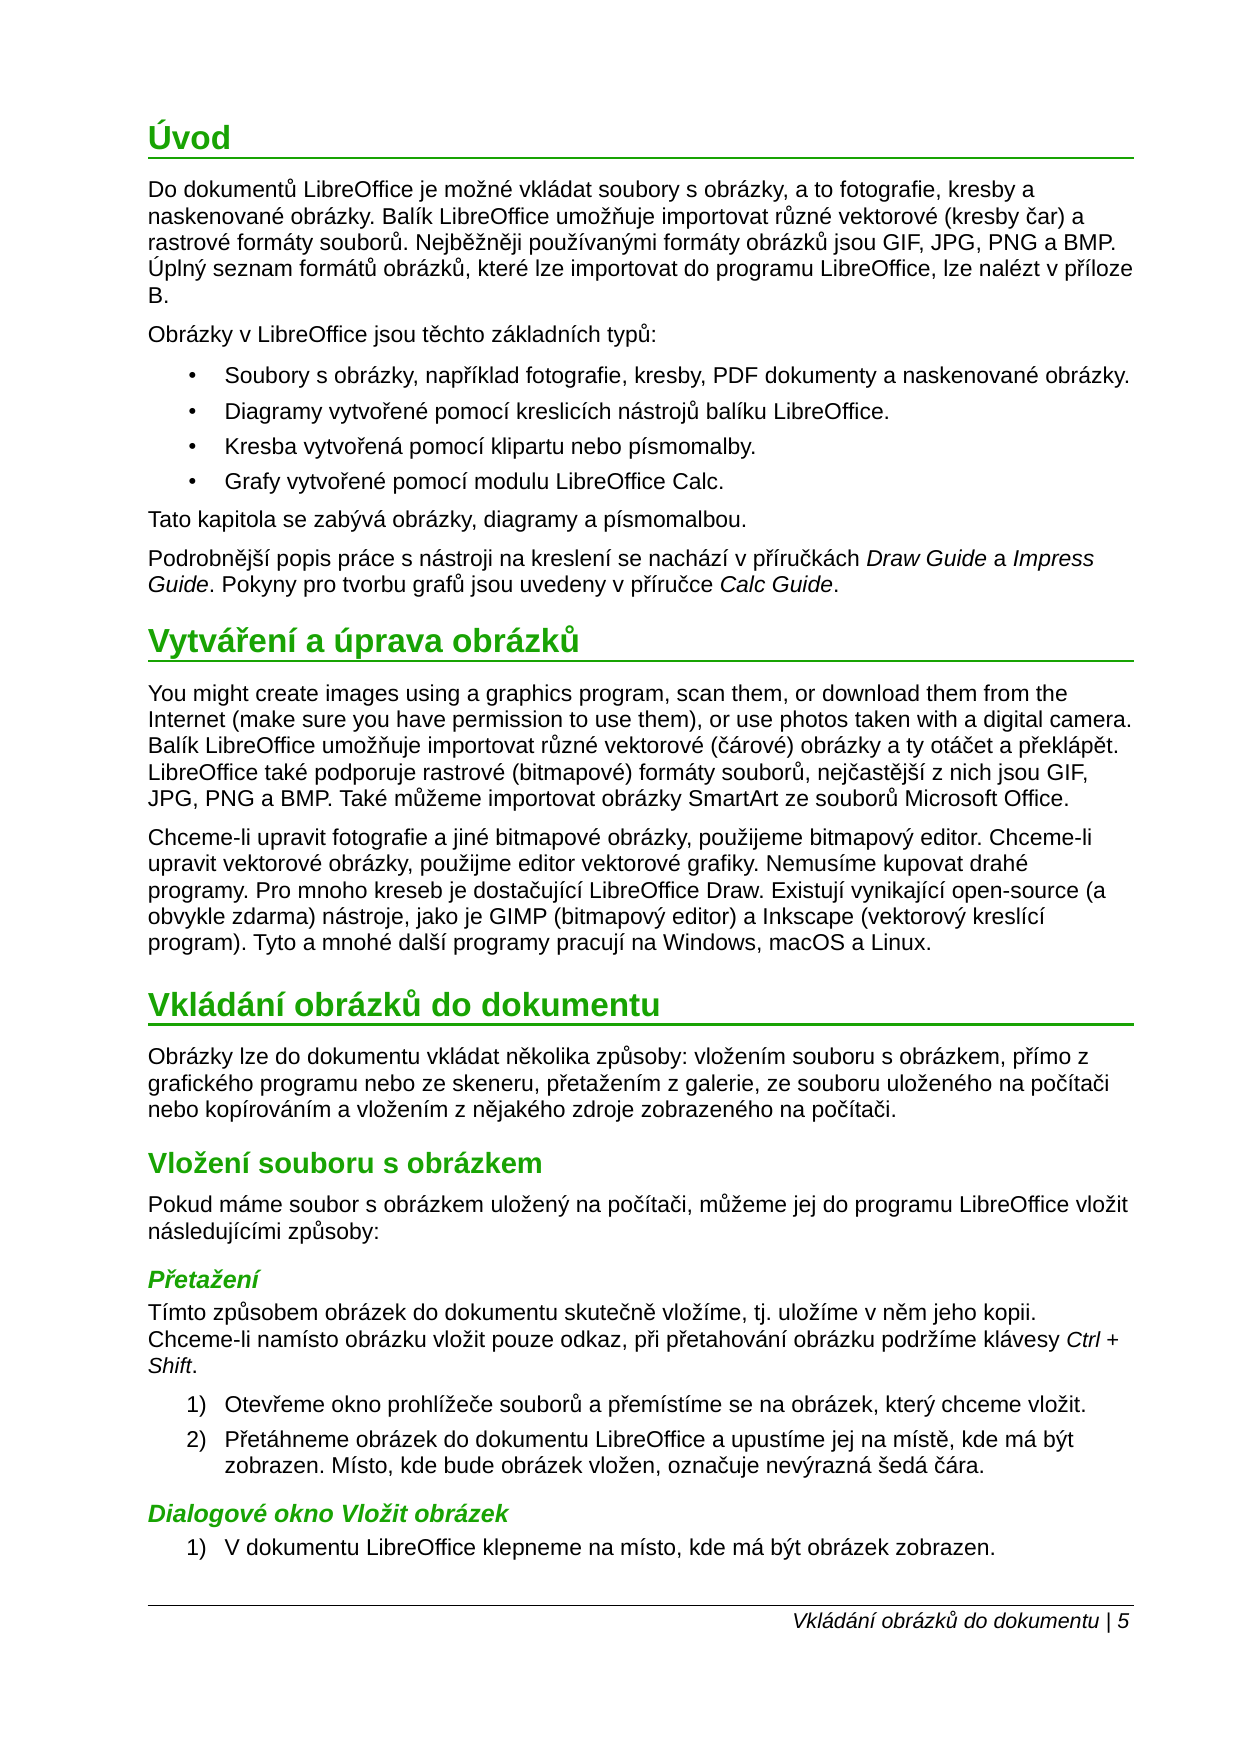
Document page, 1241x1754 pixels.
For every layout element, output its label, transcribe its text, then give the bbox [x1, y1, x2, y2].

subtitle Vložení souboru s obrázkem [148, 1146, 1134, 1179]
subtitle Dialogové okno Vložit obrázek [148, 1499, 1134, 1528]
subtitle Úvod [148, 118, 1134, 157]
subtitle Přetažení [148, 1265, 1134, 1293]
list Přetáhneme obrázek do dokumentu LibreOffice a upustíme jej na místě, kde má být zobrazen. Místo, kde bude obrázek vložen, označuje nevýrazná šedá čára. [207, 1426, 1134, 1479]
list Otevřeme okno prohlížeče souborů a přemístíme se na obrázek, který chceme vložit. [207, 1391, 1134, 1417]
text Podrobnější popis práce s nástroji na kreslení se nachází v příručkách Draw Guide a Impress Guide. Pokyny pro tvorbu grafů jsou uvedeny v příručce Calc Guide. [148, 545, 1134, 598]
subtitle Vytváření a úprava obrázků [148, 621, 1134, 660]
list Diagramy vytvořené pomocí kreslicích nástrojů balíku LibreOffice. [185, 395, 1134, 424]
text Chceme-li upravit fotografie a jiné bitmapové obrázky, použijeme bitmapový editor. Chceme-li upravit vektorové obrázky, použijme editor vektorové grafiky. Nemusíme kupovat drahé programy. Pro mnoho kreseb je dostačující LibreOffice Draw. Existují vynikající open-source (a obvykle zdarma) nástroje, jako je GIMP (bitmapový editor) a Inkscape (vektorový kreslící program). Tyto a mnohé další programy pracují na Windows, macOS a Linux. [148, 824, 1134, 956]
text Obrázky lze do dokumentu vkládat několika způsoby: vložením souboru s obrázkem, přímo z grafického programu nebo ze skeneru, přetažením z galerie, ze souboru uloženého na počítači nebo kopírováním a vložením z nějakého zdroje zobrazeného na počítači. [148, 1043, 1134, 1122]
text Tímto způsobem obrázek do dokumentu skutečně vložíme, tj. uložíme v něm jeho kopii. Chceme-li namísto obrázku vložit pouze odkaz, při přetahování obrázku podržíme klávesy Ctrl + Shift. [148, 1299, 1134, 1378]
text You might create images using a graphics program, scan them, or download them from the Internet (make sure you have permission to use them), or use photos taken with a digital camera. Balík LibreOffice umožňuje importovat různé vektorové (čárové) obrázky a ty otáčet a překlápět. LibreOffice také podporuje rastrové (bitmapové) formáty souborů, nejčastější z nich jsou GIF, JPG, PNG a BMP. Také můžeme importovat obrázky SmartArt ze souborů Microsoft Office. [148, 679, 1134, 811]
list V dokumentu LibreOffice klepneme na místo, kde má být obrázek zobrazen. [207, 1534, 1134, 1561]
text Pokud máme soubor s obrázkem uložený na počítači, můžeme jej do programu LibreOffice vložit následujícími způsoby: [148, 1191, 1134, 1244]
text Do dokumentů LibreOffice je možné vkládat soubory s obrázky, a to fotografie, kresby a naskenované obrázky. Balík LibreOffice umožňuje importovat různé vektorové (kresby čar) a rastrové formáty souborů. Nejběžněji používanými formáty obrázků jsou GIF, JPG, PNG a BMP. Úplný seznam formátů obrázků, které lze importovat do programu LibreOffice, lze nalézt v příloze B. [148, 176, 1134, 308]
list Obrázky v LibreOffice jsou těchto základních typů: [148, 321, 1134, 347]
list Soubory s obrázky, například fotografie, kresby, PDF dokumenty a naskenované obrázky. [185, 359, 1134, 389]
list Grafy vytvořené pomocí modulu LibreOffice Calc. [185, 465, 1134, 497]
text Tato kapitola se zabývá obrázky, diagramy a písmomalbou. [148, 506, 1134, 532]
subtitle Vkládání obrázků do dokumentu [148, 985, 1134, 1023]
list Kresba vytvořená pomocí klipartu nebo písmomalby. [185, 430, 1134, 459]
